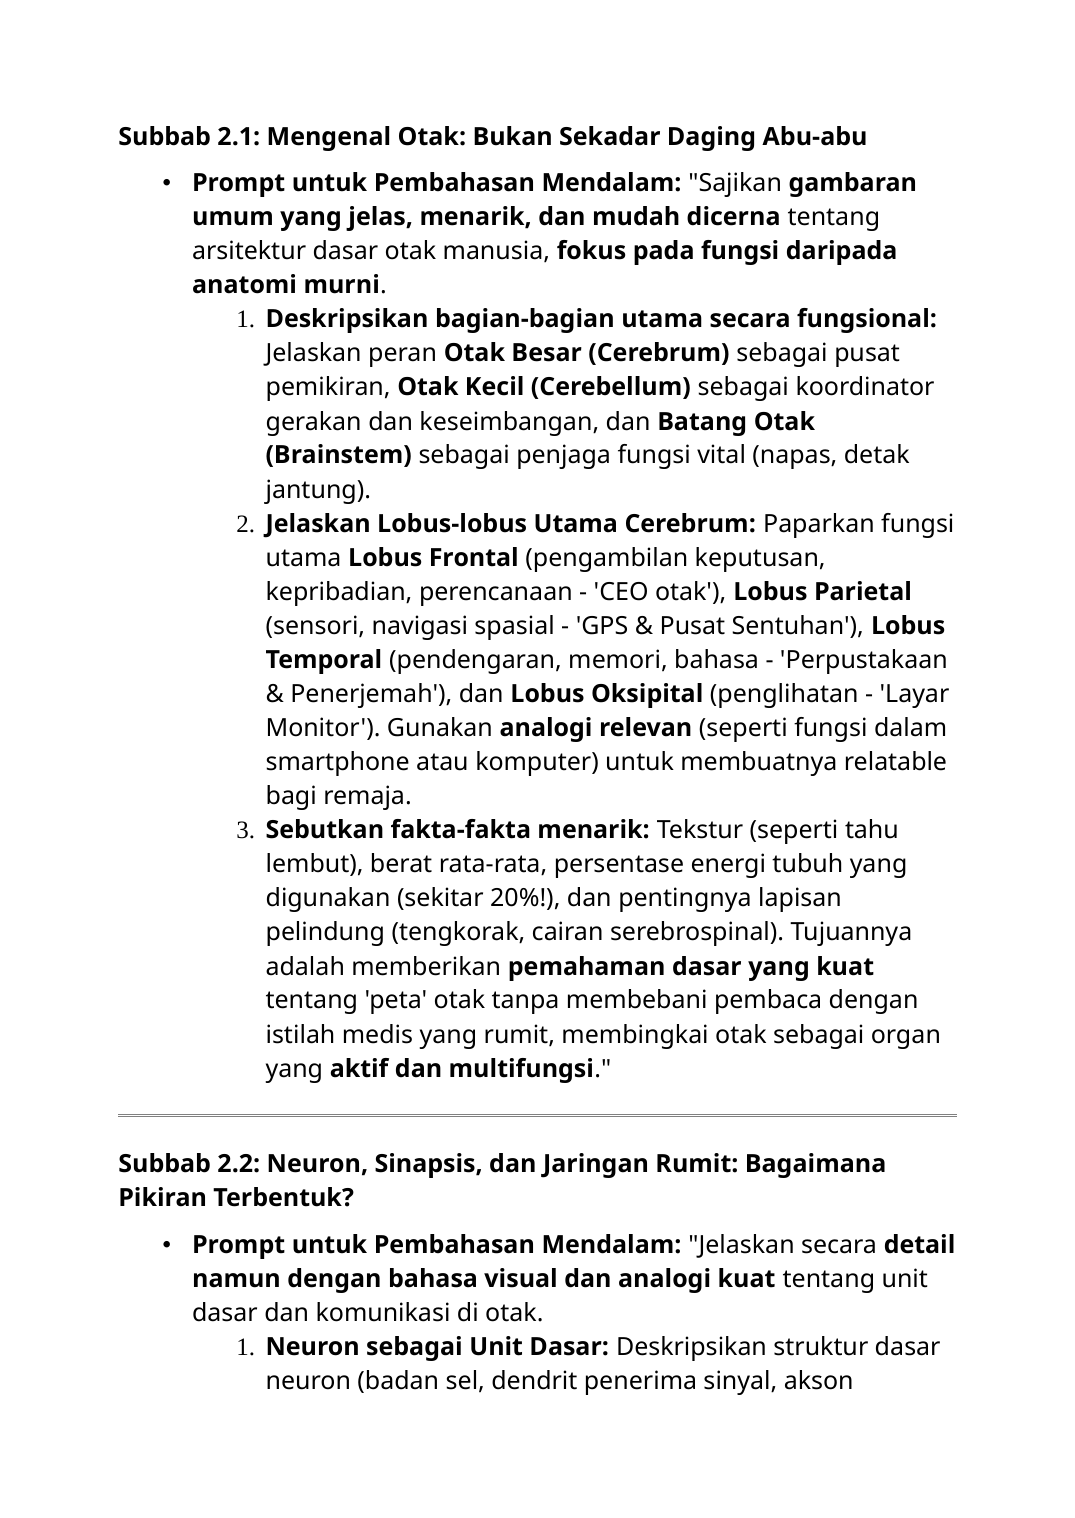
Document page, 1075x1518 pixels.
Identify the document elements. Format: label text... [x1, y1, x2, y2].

text Subbab 2.2: Neuron, Sinapsis, dan Jaringan Rumit: Bagaimana Pikiran Terbentuk? [118, 1146, 957, 1214]
list Prompt untuk Pembahasan Mendalam: "Sajikan gambaran umum yang jelas, menarik, dan mudah dicerna tentang arsitektur dasar otak manusia, fokus pada fungsi daripada anatomi murni. [162, 165, 957, 301]
list Deskripsikan bagian-bagian utama secara fungsional: Jelaskan peran Otak Besar (Cerebrum) sebagai pusat pemikiran, Otak Kecil (Cerebellum) sebagai koordinator gerakan dan keseimbangan, dan Batang Otak (Brainstem) sebagai penjaga fungsi vital (napas, detak jantung). [236, 301, 957, 505]
list Prompt untuk Pembahasan Mendalam: "Jelaskan secara detail namun dengan bahasa visual dan analogi kuat tentang unit dasar dan komunikasi di otak. [162, 1226, 957, 1328]
list Neuron sebagai Unit Dasar: Deskripsikan struktur dasar neuron (badan sel, dendrit penerima sinyal, akson [236, 1328, 957, 1397]
text Subbab 2.1: Mengenal Otak: Bukan Sekadar Daging Abu-abu [118, 118, 957, 152]
list Jelaskan Lobus-lobus Utama Cerebrum: Paparkan fungsi utama Lobus Frontal (pengambilan keputusan, kepribadian, perencanaan - 'CEO otak'), Lobus Parietal (sensori, navigasi spasial - 'GPS & Pusat Sentuhan'), Lobus Temporal (pendengaran, memori, bahasa - 'Perpustakaan & Penerjemah'), dan Lobus Oksipital (penglihatan - 'Layar Monitor'). Gunakan analogi relevan (seperti fungsi dalam smartphone atau komputer) untuk membuatnya relatable bagi remaja. [236, 505, 957, 812]
list Sebutkan fakta-fakta menarik: Tekstur (seperti tahu lembut), berat rata-rata, persentase energi tubuh yang digunakan (sekitar 20%!), dan pentingnya lapisan pelindung (tengkorak, cairan serebrospinal). Tujuannya adalah memberikan pemahaman dasar yang kuat tentang 'peta' otak tanpa membebani pembaca dengan istilah medis yang rumit, membingkai otak sebagai organ yang aktif dan multifungsi." [236, 812, 957, 1084]
